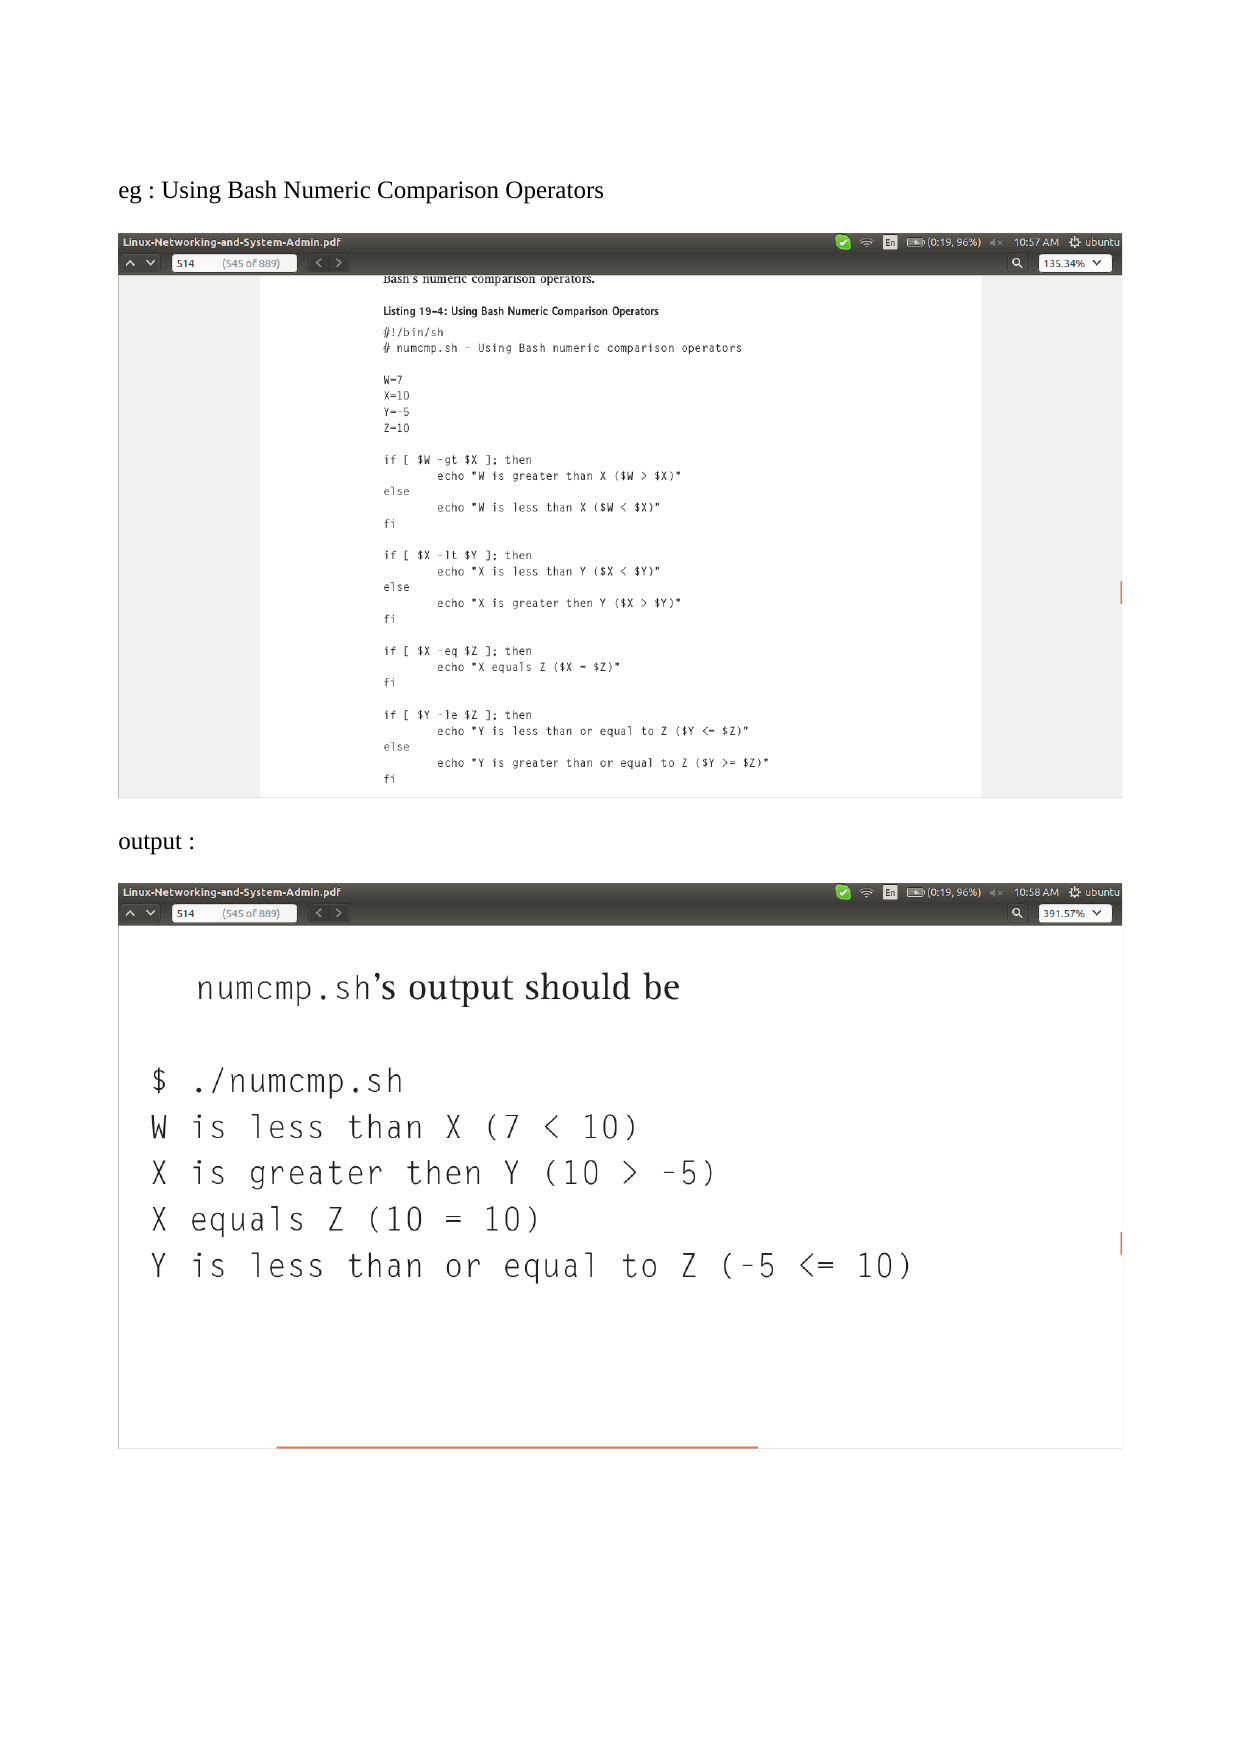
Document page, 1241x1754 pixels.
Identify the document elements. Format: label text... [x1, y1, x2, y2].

text eg : Using Bash Numeric Comparison Operators [118, 176, 1122, 204]
text output : [118, 826, 1122, 855]
picture [118, 233, 1123, 798]
picture [118, 883, 1123, 1449]
